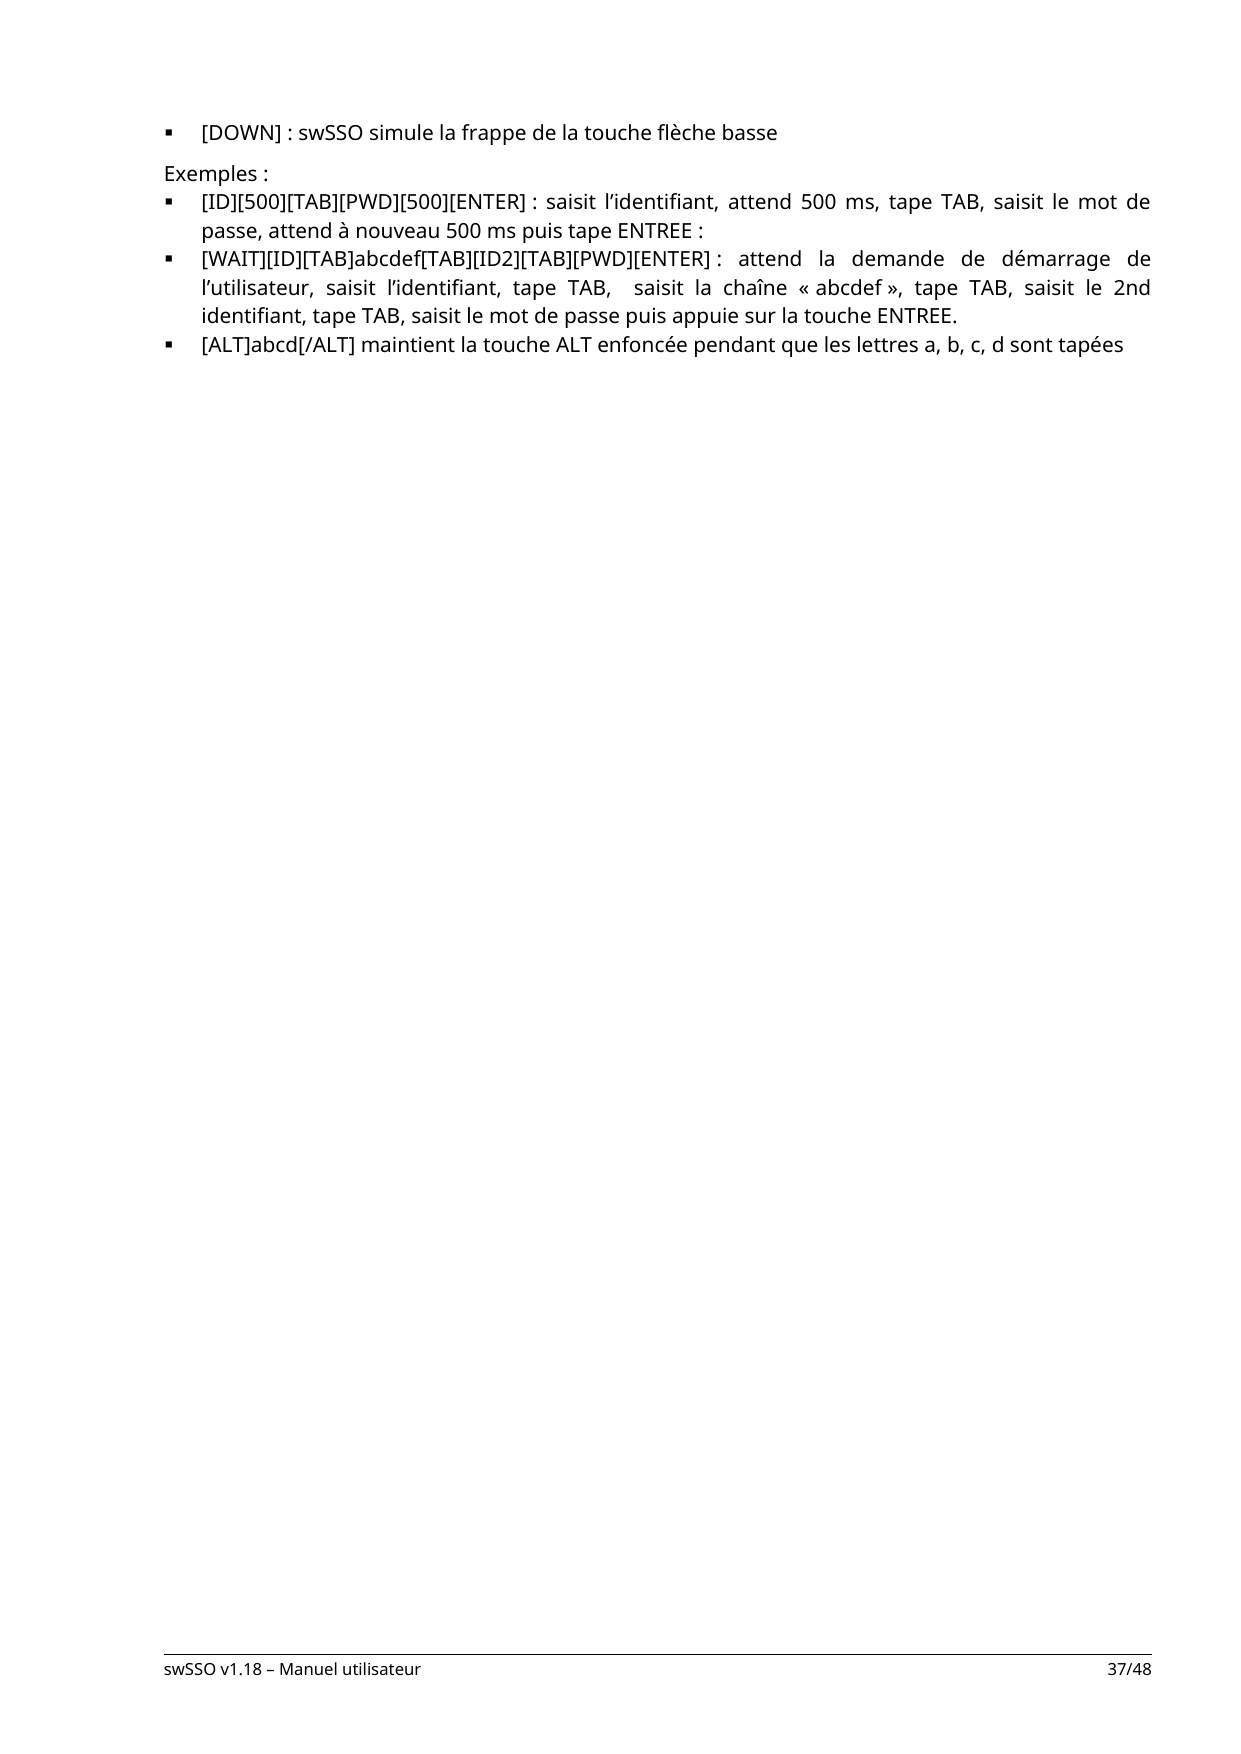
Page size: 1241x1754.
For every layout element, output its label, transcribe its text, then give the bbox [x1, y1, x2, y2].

list [WAIT][ID][TAB]abcdef[TAB][ID2][TAB][PWD][ENTER] : attend la demande de démarrage de l’utilisateur, saisit l’identifiant, tape TAB, saisit la chaîne « abcdef », tape TAB, saisit le 2nd identifiant, tape TAB, saisit le mot de passe puis appuie sur la touche ENTREE. [164, 244, 1152, 330]
list [ALT]abcd[/ALT] maintient la touche ALT enfoncée pendant que les lettres a, b, c, d sont tapées [164, 330, 1152, 358]
list [DOWN] : swSSO simule la frappe de la touche flèche basse [164, 118, 1152, 147]
text Exemples : [164, 159, 1152, 187]
list [ID][500][TAB][PWD][500][ENTER] : saisit l’identifiant, attend 500 ms, tape TAB, saisit le mot de passe, attend à nouveau 500 ms puis tape ENTREE : [164, 187, 1152, 244]
